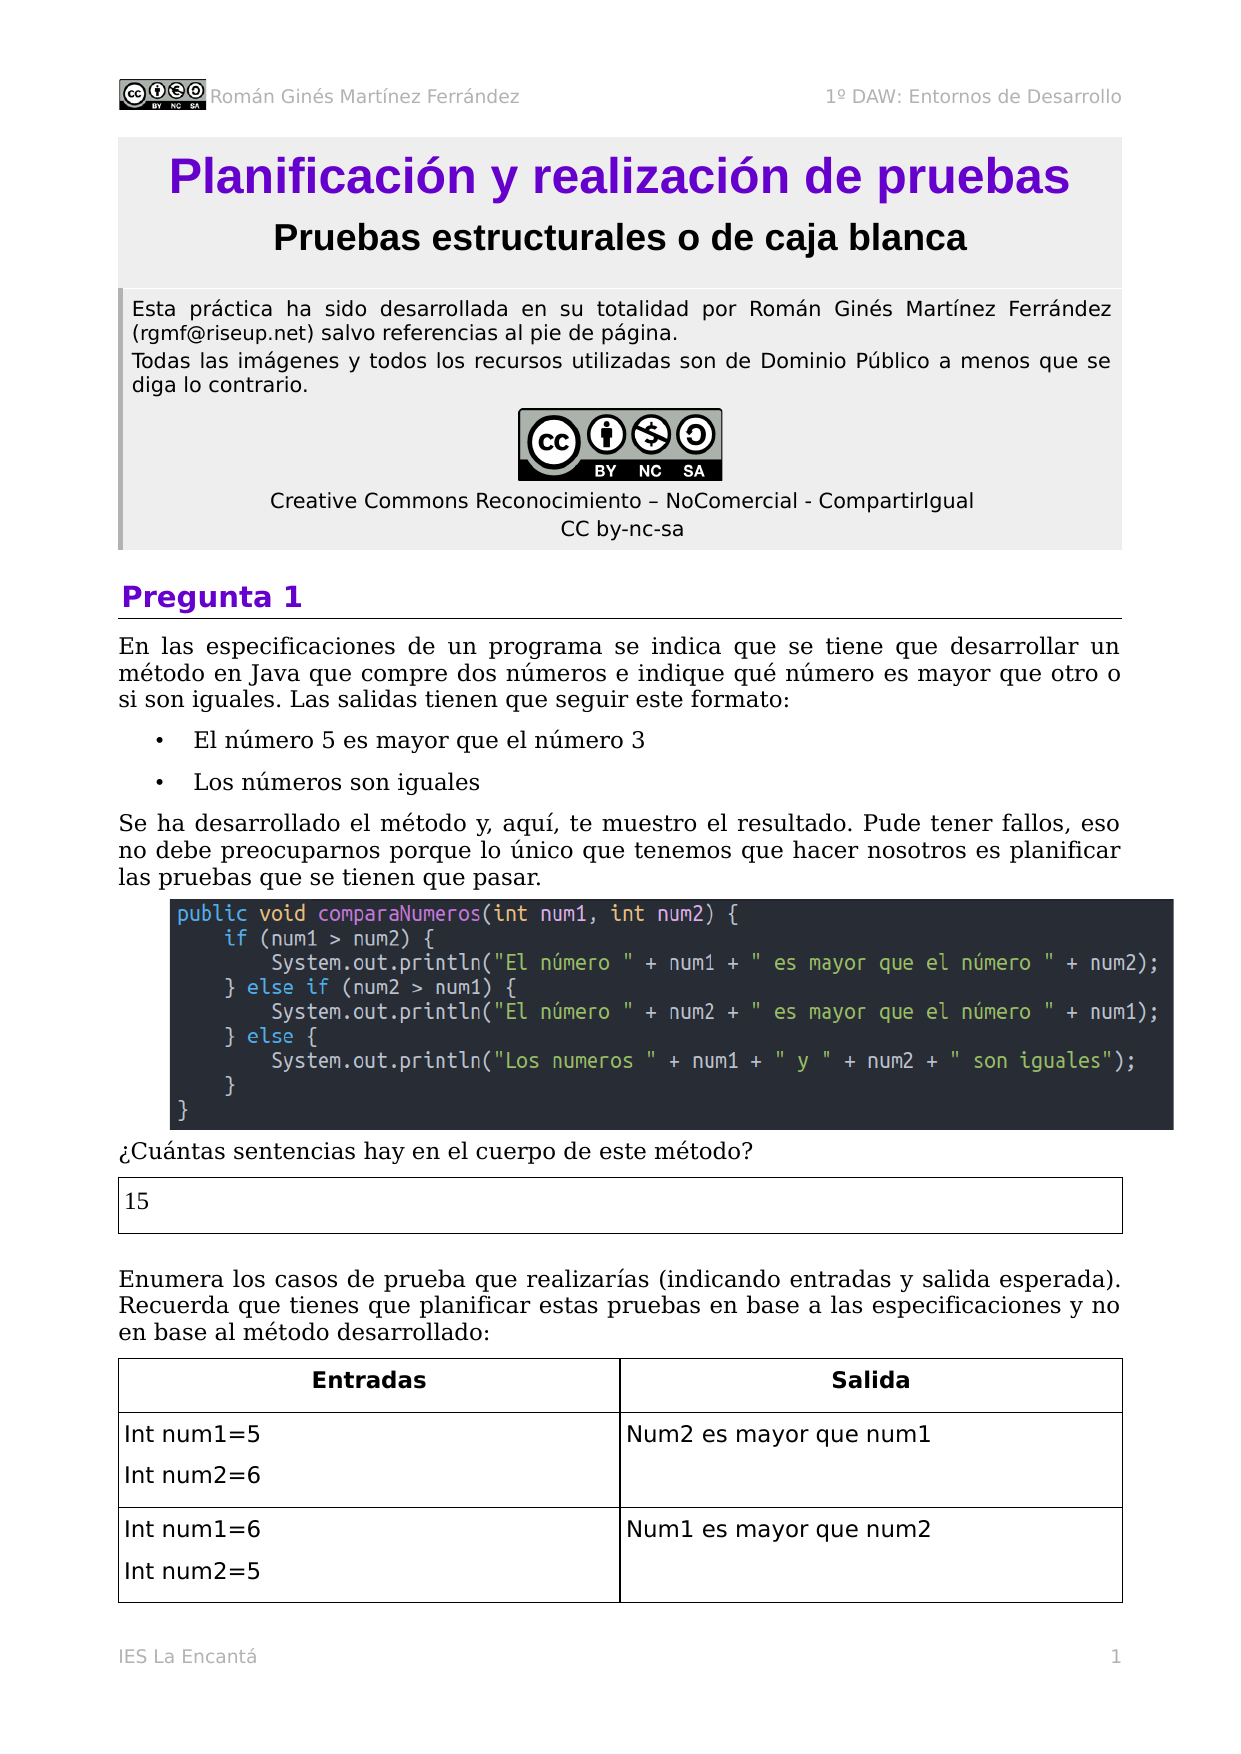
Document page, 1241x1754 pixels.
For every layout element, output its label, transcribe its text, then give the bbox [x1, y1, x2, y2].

list El número 5 es mayor que el número 3 [156, 728, 1122, 754]
table_cell Int num1=5 Int num2=6 [119, 1413, 619, 1507]
title Planificación y realización de pruebas [118, 138, 1122, 203]
picture [169, 899, 1174, 1130]
table_header Salida [621, 1359, 1122, 1412]
picture [119, 79, 207, 110]
table_header 15 [119, 1178, 1122, 1233]
table_cell Int num1=6 Int num2=5 [119, 1508, 619, 1602]
text Todas las imágenes y todos los recursos utilizadas son de Dominio Público a menos que se diga lo contrario. [123, 340, 1122, 391]
text Pregunta 1 [118, 578, 1122, 618]
list Los números son iguales [156, 769, 1122, 796]
text ¿Cuántas sentencias hay en el cuerpo de este método? [118, 905, 1122, 1165]
text En las especificaciones de un programa se indica que se tiene que desarrollar un método en Java que compre dos números e indique qué número es mayor que otro o si son iguales. Las salidas tienen que seguir este formato: [118, 633, 1122, 713]
table_header Entradas [119, 1359, 619, 1412]
table_cell Num2 es mayor que num1 [621, 1413, 1122, 1507]
text Se ha desarrollado el método y, aquí, te muestro el resultado. Pude tener fallos, eso no debe preocuparnos porque lo único que tenemos que hacer nosotros es planificar las pruebas que se tienen que pasar. [118, 810, 1122, 890]
text Esta práctica ha sido desarrollada en su totalidad por Román Ginés Martínez Ferrández (rgmf@riseup.net) salvo referencias al pie de página. [123, 289, 1122, 340]
text Enumera los casos de prueba que realizarías (indicando entradas y salida esperada). Recuerda que tienes que planificar estas pruebas en base a las especificaciones y no en base al método desarrollado: [118, 1266, 1122, 1346]
table_cell Num1 es mayor que num2 [621, 1508, 1122, 1602]
text Creative Commons Reconocimiento – NoComercial - CompartirIgual [123, 391, 1122, 508]
picture [518, 408, 723, 481]
text CC by-nc-sa [123, 508, 1122, 550]
subtitle Pruebas estructurales o de caja blanca [118, 209, 1122, 264]
